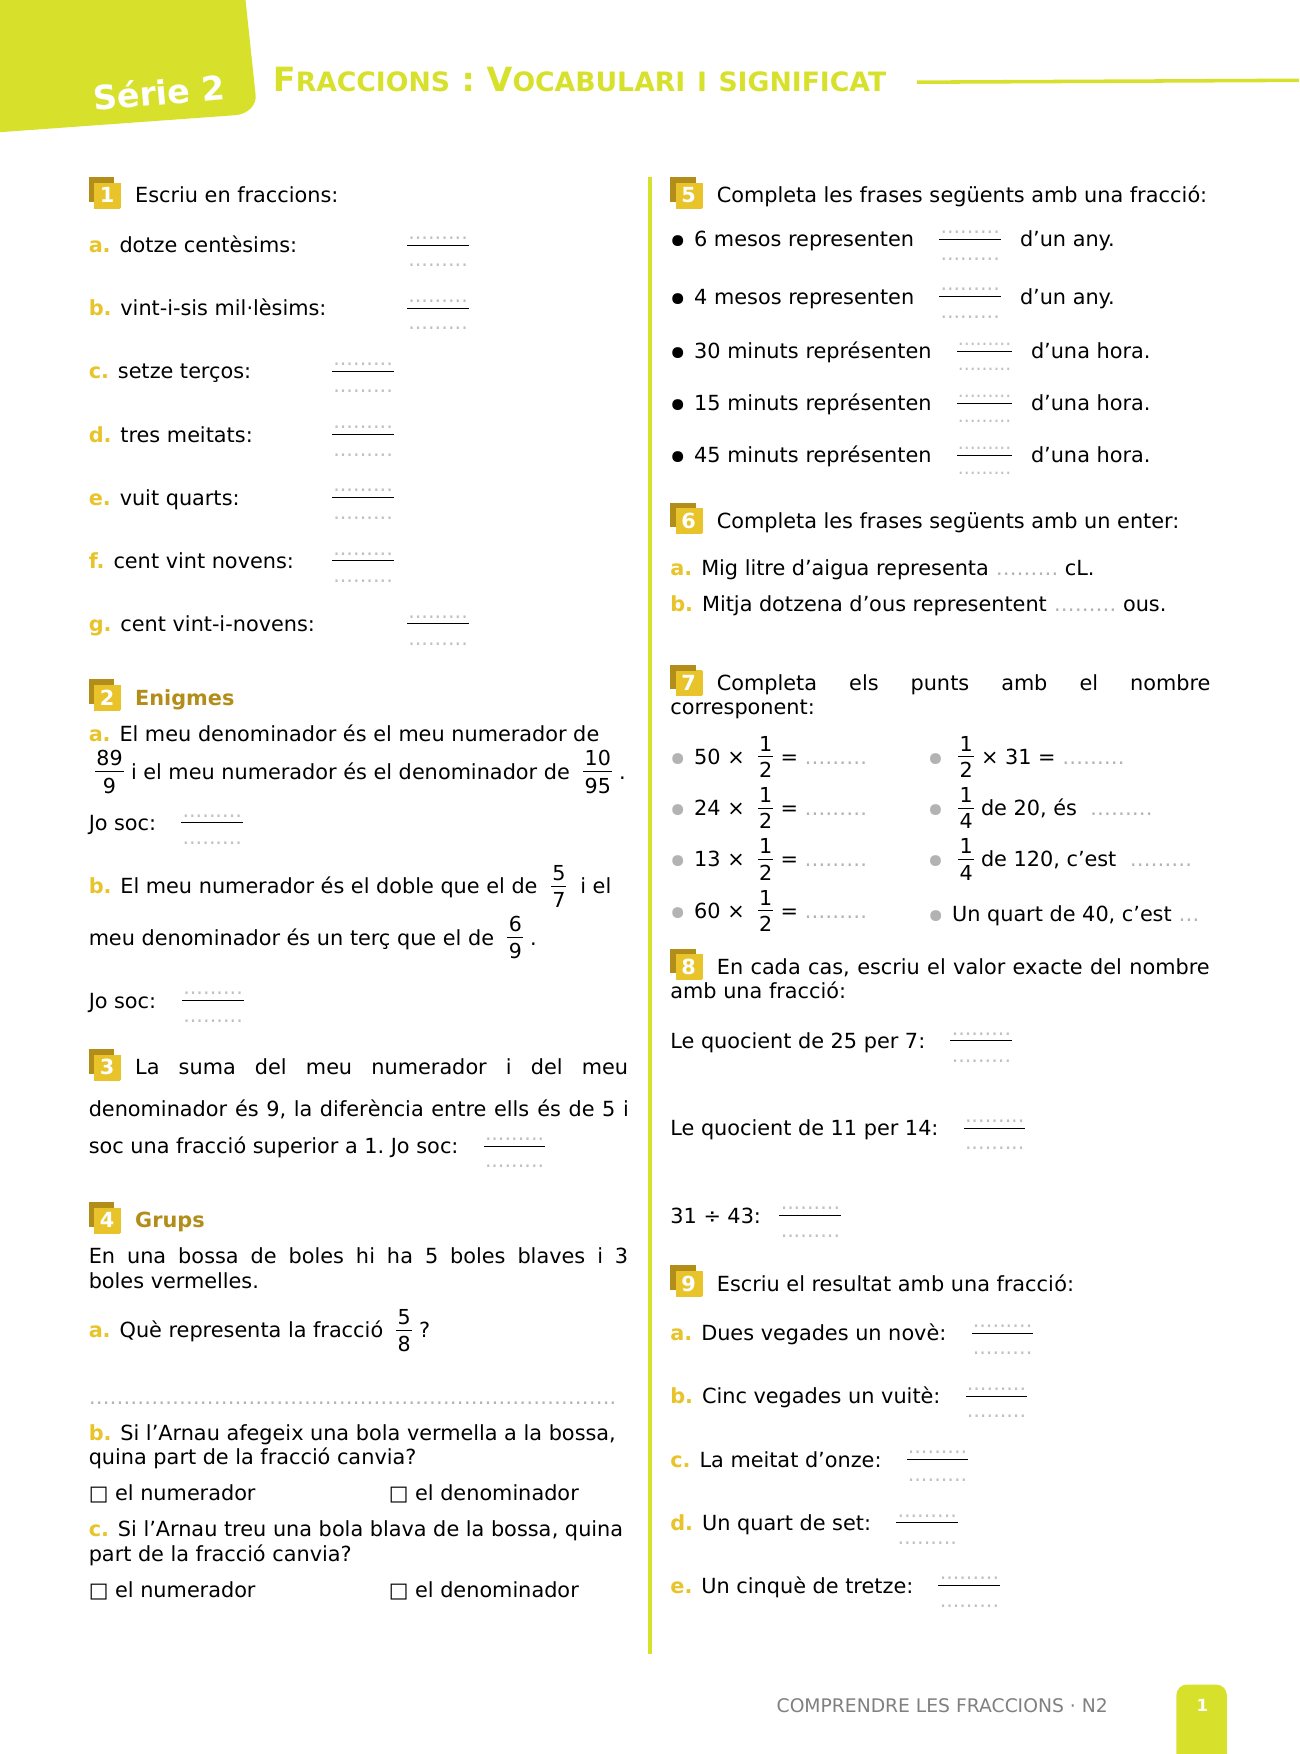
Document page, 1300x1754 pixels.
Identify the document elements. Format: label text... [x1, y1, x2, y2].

list Completa els punts amb el nombre corresponent: [670, 664, 1211, 719]
list La suma del meu numerador i del meu denominador és 9, la diferència entre ells és de 5 i soc una fracció superior a 1. Jo soc: [88, 1038, 629, 1172]
text En una bossa de boles hi ha 5 boles blaves i 3 boles vermelles. [88, 1244, 629, 1293]
list 50 × = ……… [670, 731, 922, 783]
list 30 minuts représenten d’una hora. [670, 328, 1211, 375]
list Le quocient de 11 per 14: [670, 1103, 1211, 1154]
list 24 × = ……… [670, 783, 922, 834]
list cent vint-i-novens: [88, 598, 629, 650]
list Un quart de 40, c’est … [928, 885, 1211, 927]
list 31 ÷ 43: [670, 1190, 1211, 1242]
list Mitja dotzena d’ous representent ……… ous. [670, 592, 1211, 617]
text …………………………………………………………………. [88, 1368, 629, 1409]
list Escriu el resultat amb una fracció: [696, 1265, 1211, 1296]
list 15 minuts représenten d’una hora. [670, 381, 1211, 427]
list vint-i-sis mil·lèsims: [88, 283, 629, 334]
list × 31 = ……… [928, 731, 1211, 783]
list 45 minuts représenten d’una hora. [670, 433, 1211, 479]
list Completa les frases següents amb una fracció: [696, 177, 1211, 208]
subtitle [88, 679, 94, 710]
list Un cinquè de tretze: [670, 1561, 1211, 1612]
list dotze centèsims: [88, 220, 629, 271]
subtitle Enigmes [114, 679, 629, 710]
list tres meitats: [88, 409, 629, 461]
list En cada cas, escriu el valor exacte del nombre amb una fracció: [670, 948, 1211, 1004]
list Escriu en fraccions: [114, 177, 629, 208]
list Mig litre d’aigua representa ……… cL. [670, 539, 1211, 581]
list Jo soc: [88, 975, 629, 1027]
list 60 × = ……… [670, 885, 922, 937]
list Què representa la fracció ? [88, 1305, 629, 1356]
list de 120, c’est ……… [928, 834, 1211, 885]
text □ el numerador □ el denominador [88, 1481, 629, 1506]
list Si l’Arnau treu una bola blava de la bossa, quina part de la fracció canvia? [88, 1517, 629, 1566]
list Un quart de set: [670, 1497, 1211, 1549]
list setze terços: [88, 346, 629, 397]
text □ el numerador □ el denominador [88, 1578, 629, 1602]
list Si l’Arnau afegeix una bola vermella a la bossa, quina part de la fracció canvia? [88, 1421, 629, 1469]
list 6 mesos representen d’un any. [670, 214, 1211, 265]
list El meu numerador és el doble que el de i el meu denominador és un terç que el de . [88, 861, 629, 963]
list Completa les frases següents amb un enter: [670, 502, 1211, 533]
subtitle Grups [114, 1202, 629, 1233]
list cent vint novens: [88, 535, 629, 587]
list El meu denominador és el meu numerador de i el meu numerador és el denominador de . Jo soc: [88, 722, 629, 849]
subtitle [88, 1202, 94, 1233]
list 13 × = ……… [670, 834, 922, 885]
list La meitat d’onze: [670, 1434, 1211, 1486]
list Cinc vegades un vuitè: [670, 1371, 1211, 1422]
list 4 mesos representen d’un any. [670, 271, 1211, 323]
list Le quocient de 25 per 7: [670, 1015, 1211, 1067]
list de 20, és ……… [928, 783, 1211, 834]
list Dues vegades un novè: [670, 1308, 1211, 1359]
list vuit quarts: [88, 472, 629, 524]
